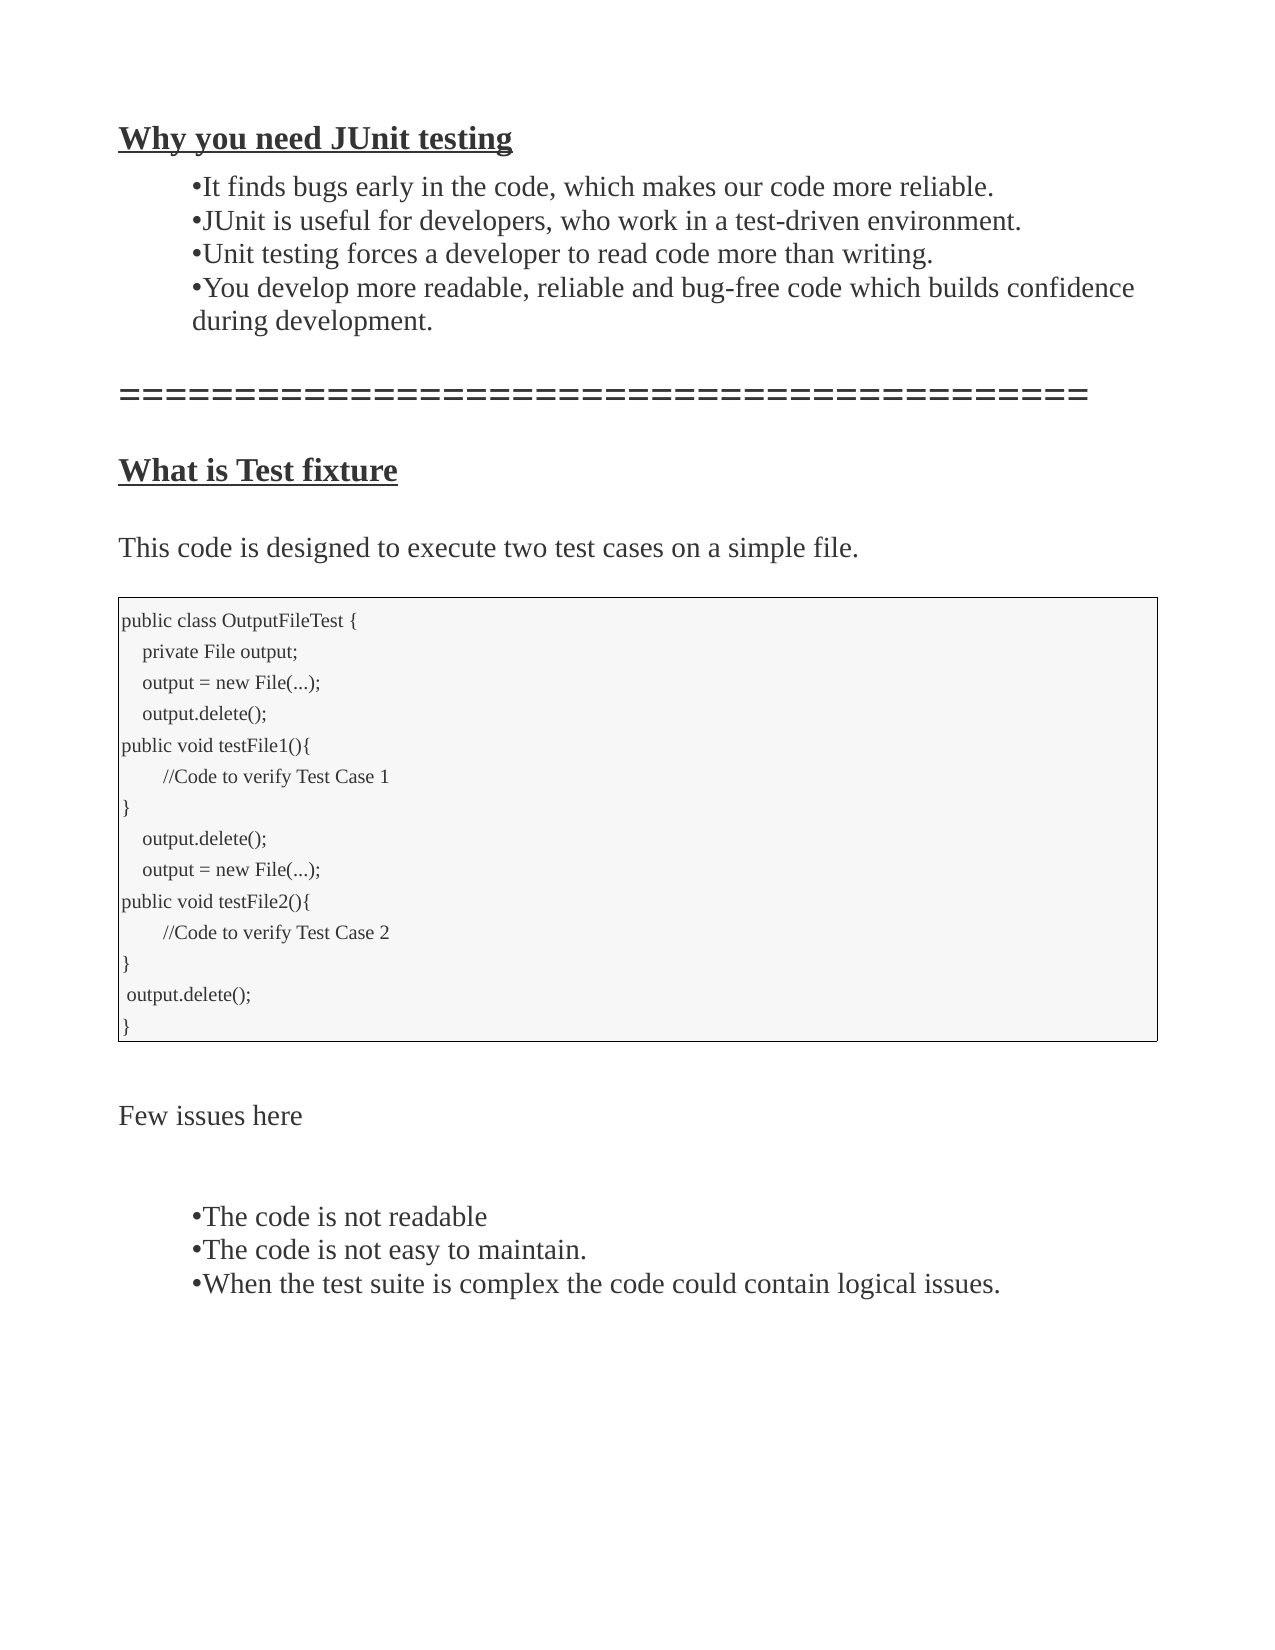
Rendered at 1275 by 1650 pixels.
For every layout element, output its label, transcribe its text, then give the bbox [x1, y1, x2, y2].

text output.delete(); [119, 816, 1157, 847]
text } [119, 941, 1157, 972]
text } [119, 1003, 1157, 1041]
text output.delete(); [119, 691, 1157, 722]
text This code is designed to execute two test cases on a simple file. [118, 530, 1157, 564]
text Few issues here [118, 1098, 1157, 1132]
text public class OutputFileTest { [119, 598, 1157, 628]
list It finds bugs early in the code, which makes our code more reliable. [118, 169, 1157, 203]
text output = new File(...); [119, 847, 1157, 878]
subtitle ========================================== [118, 370, 1157, 417]
text } [119, 785, 1157, 816]
text output.delete(); [119, 972, 1157, 1003]
list When the test suite is complex the code could contain logical issues. [118, 1266, 1157, 1300]
list Unit testing forces a developer to read code more than writing. [118, 236, 1157, 270]
text private File output; [119, 628, 1157, 660]
text public void testFile1(){ [119, 722, 1157, 753]
list JUnit is useful for developers, who work in a test-driven environment. [118, 203, 1157, 236]
list The code is not readable [118, 1199, 1157, 1232]
text output = new File(...); [119, 660, 1157, 691]
text public void testFile2(){ [119, 878, 1157, 910]
list The code is not easy to maintain. [118, 1232, 1157, 1266]
text //Code to verify Test Case 2 [119, 910, 1157, 941]
subtitle Why you need JUnit testing [118, 118, 1157, 156]
list You develop more readable, reliable and bug-free code which builds confidence during development. [118, 270, 1157, 337]
subtitle What is Test fixture [118, 451, 1157, 489]
text //Code to verify Test Case 1 [119, 753, 1157, 785]
